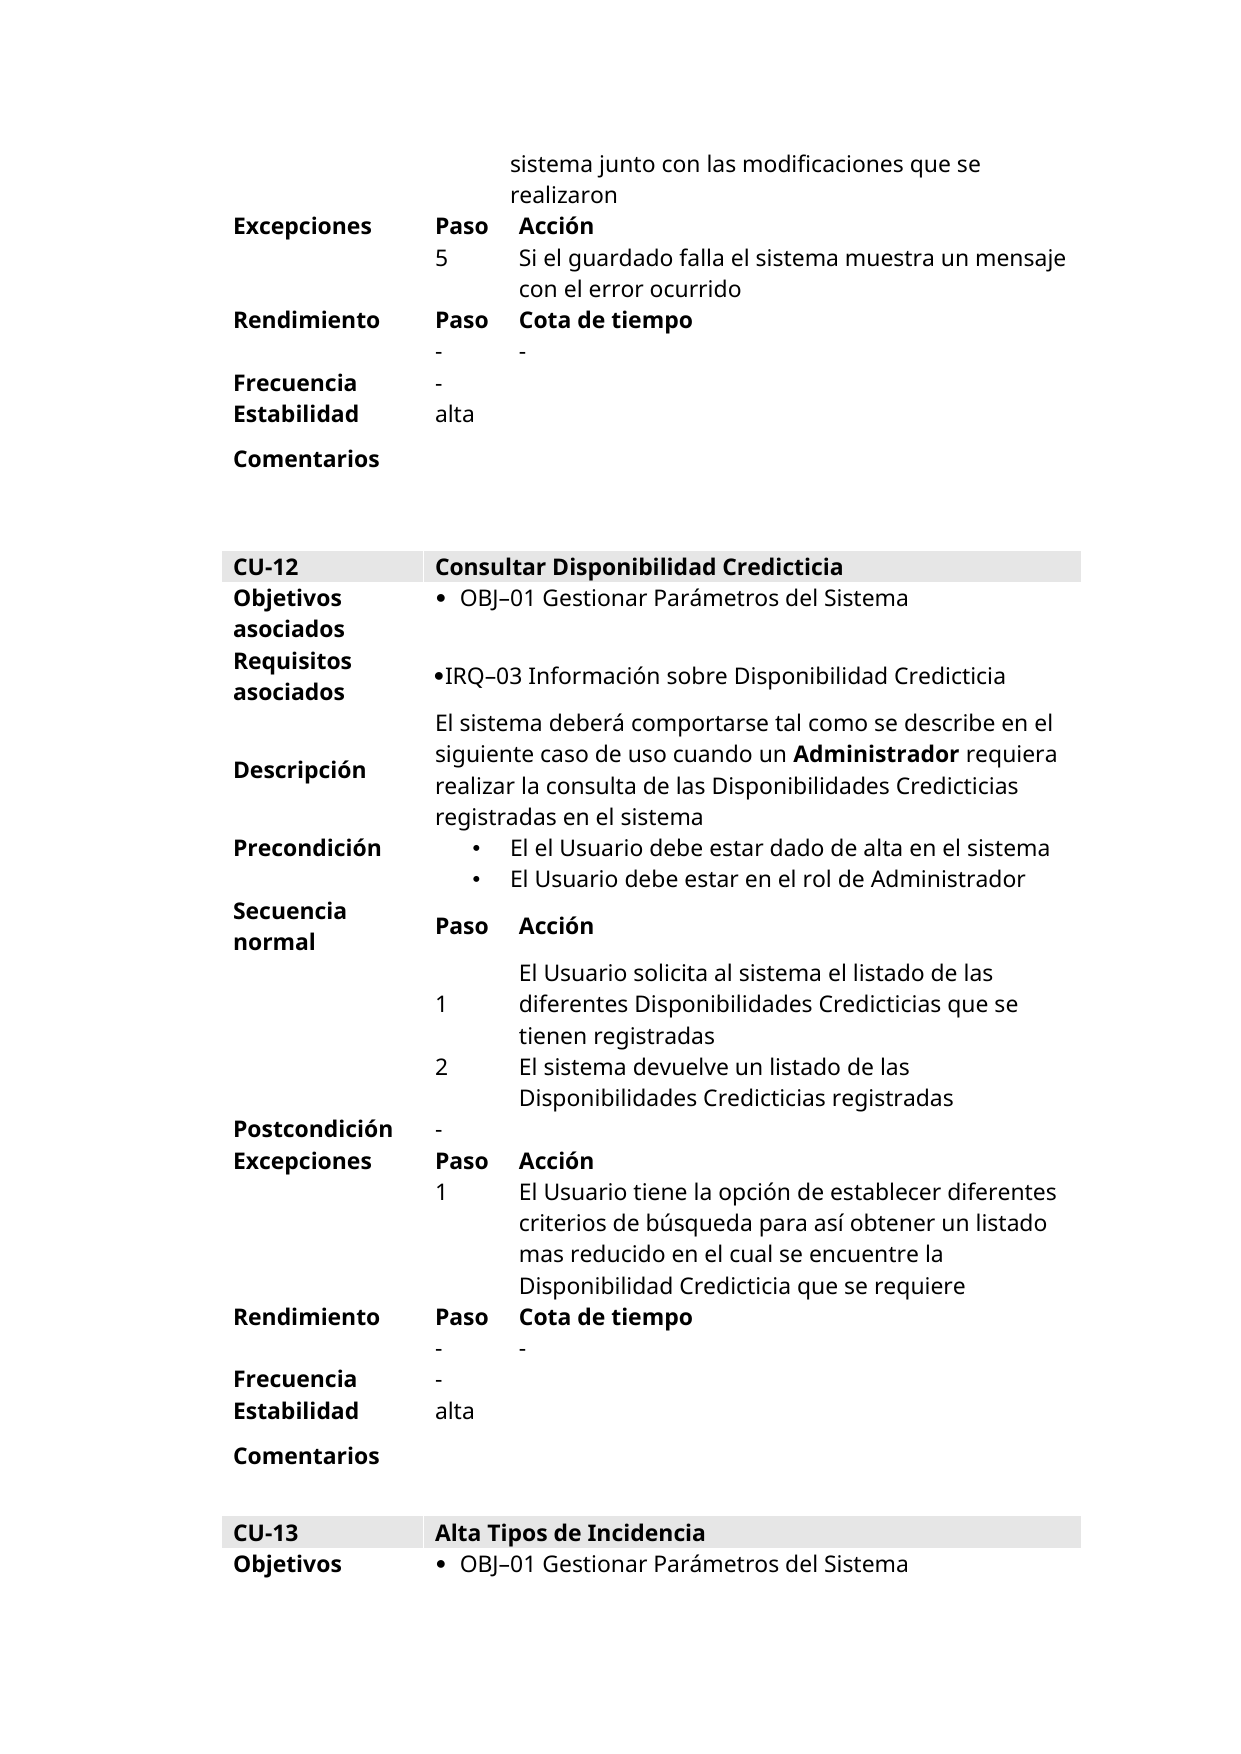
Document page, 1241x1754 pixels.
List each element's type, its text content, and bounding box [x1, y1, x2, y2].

table_cell - [424, 335, 507, 366]
table_cell Objetivos asociados [222, 582, 423, 644]
table_cell alta [424, 398, 1084, 429]
table_cell Excepciones [222, 210, 423, 241]
table_cell Excepciones [222, 1145, 423, 1176]
table_cell Comentarios [222, 429, 423, 488]
table_cell El sistema deberá comportarse tal como se describe en el siguiente caso de uso cuando un Administrador requiera realizar la consulta de las Disponibilidades Credicticias registradas en el sistema [424, 707, 1081, 832]
table_cell Estabilidad [222, 1395, 423, 1426]
table_cell - [424, 1363, 1081, 1394]
table_cell El Usuario tiene la opción de establecer diferentes criterios de búsqueda para así obtener un listado mas reducido en el cual se encuentre la Disponibilidad Credicticia que se requiere [508, 1176, 1081, 1301]
table_header CU-13 [222, 1516, 423, 1548]
table_cell - [424, 1113, 1081, 1144]
table_cell [222, 1176, 423, 1301]
table_cell El sistema devuelve un listado de las Disponibilidades Credicticias registradas [508, 1051, 1081, 1113]
table_cell 1 [424, 957, 507, 1051]
table_cell Frecuencia [222, 366, 423, 398]
table_cell Requisitos asociados [222, 645, 423, 707]
table_cell - [424, 366, 1084, 398]
table_cell Descripción [222, 707, 423, 832]
table_cell El el Usuario debe estar dado de alta en el sistema El Usuario debe estar en el rol de Administrador [424, 832, 1081, 894]
table_cell Rendimiento [222, 304, 423, 335]
table_cell [424, 429, 1084, 488]
table_cell [222, 241, 423, 304]
table_cell [424, 1426, 1081, 1485]
table_cell Precondición [222, 832, 423, 894]
table_cell [222, 335, 423, 366]
table_cell OBJ–01 Gestionar Parámetros del Sistema [424, 582, 1081, 644]
table_cell [222, 148, 423, 210]
table_cell Si el guardado falla el sistema muestra un mensaje con el error ocurrido [508, 241, 1084, 304]
table_header Consultar Disponibilidad Credicticia [424, 551, 1081, 582]
table_cell Comentarios [222, 1426, 423, 1485]
table_cell Acción [508, 895, 1081, 957]
table_cell - [424, 1332, 507, 1363]
table_cell Rendimiento [222, 1301, 423, 1332]
table_cell IRQ–03 Información sobre Disponibilidad Credicticia [424, 645, 1081, 707]
table_cell Paso [424, 210, 507, 241]
table_cell El Usuario solicita al sistema el listado de las diferentes Disponibilidades Credicticias que se tienen registradas [508, 957, 1081, 1051]
table_cell Paso [424, 1145, 507, 1176]
table_cell Objetivos [222, 1548, 423, 1606]
table_cell Paso [424, 895, 507, 957]
table_cell - [508, 335, 1084, 366]
table_cell alta [424, 1395, 1081, 1426]
table_cell 5 [424, 241, 507, 304]
table_cell Frecuencia [222, 1363, 423, 1394]
table_cell Postcondición [222, 1113, 423, 1144]
table_cell La Disponibilidad Credicticia queda guardada en el sistema junto con las modificaciones que se realizaron [424, 148, 1084, 210]
table_cell 1 [424, 1176, 507, 1301]
table_cell Cota de tiempo [508, 304, 1084, 335]
table_cell Acción [508, 1145, 1081, 1176]
table_cell - [508, 1332, 1081, 1363]
table_cell [222, 957, 423, 1113]
table_cell OBJ–01 Gestionar Parámetros del Sistema [424, 1548, 1081, 1606]
table_cell [222, 1332, 423, 1363]
table_cell Cota de tiempo [508, 1301, 1081, 1332]
table_cell 2 [424, 1051, 507, 1113]
table_cell Estabilidad [222, 398, 423, 429]
table_header Alta Tipos de Incidencia [424, 1516, 1081, 1548]
table_cell Paso [424, 1301, 507, 1332]
table_cell Acción [508, 210, 1084, 241]
table_header CU-12 [222, 551, 423, 582]
table_cell Secuencia normal [222, 895, 423, 957]
table_cell Paso [424, 304, 507, 335]
